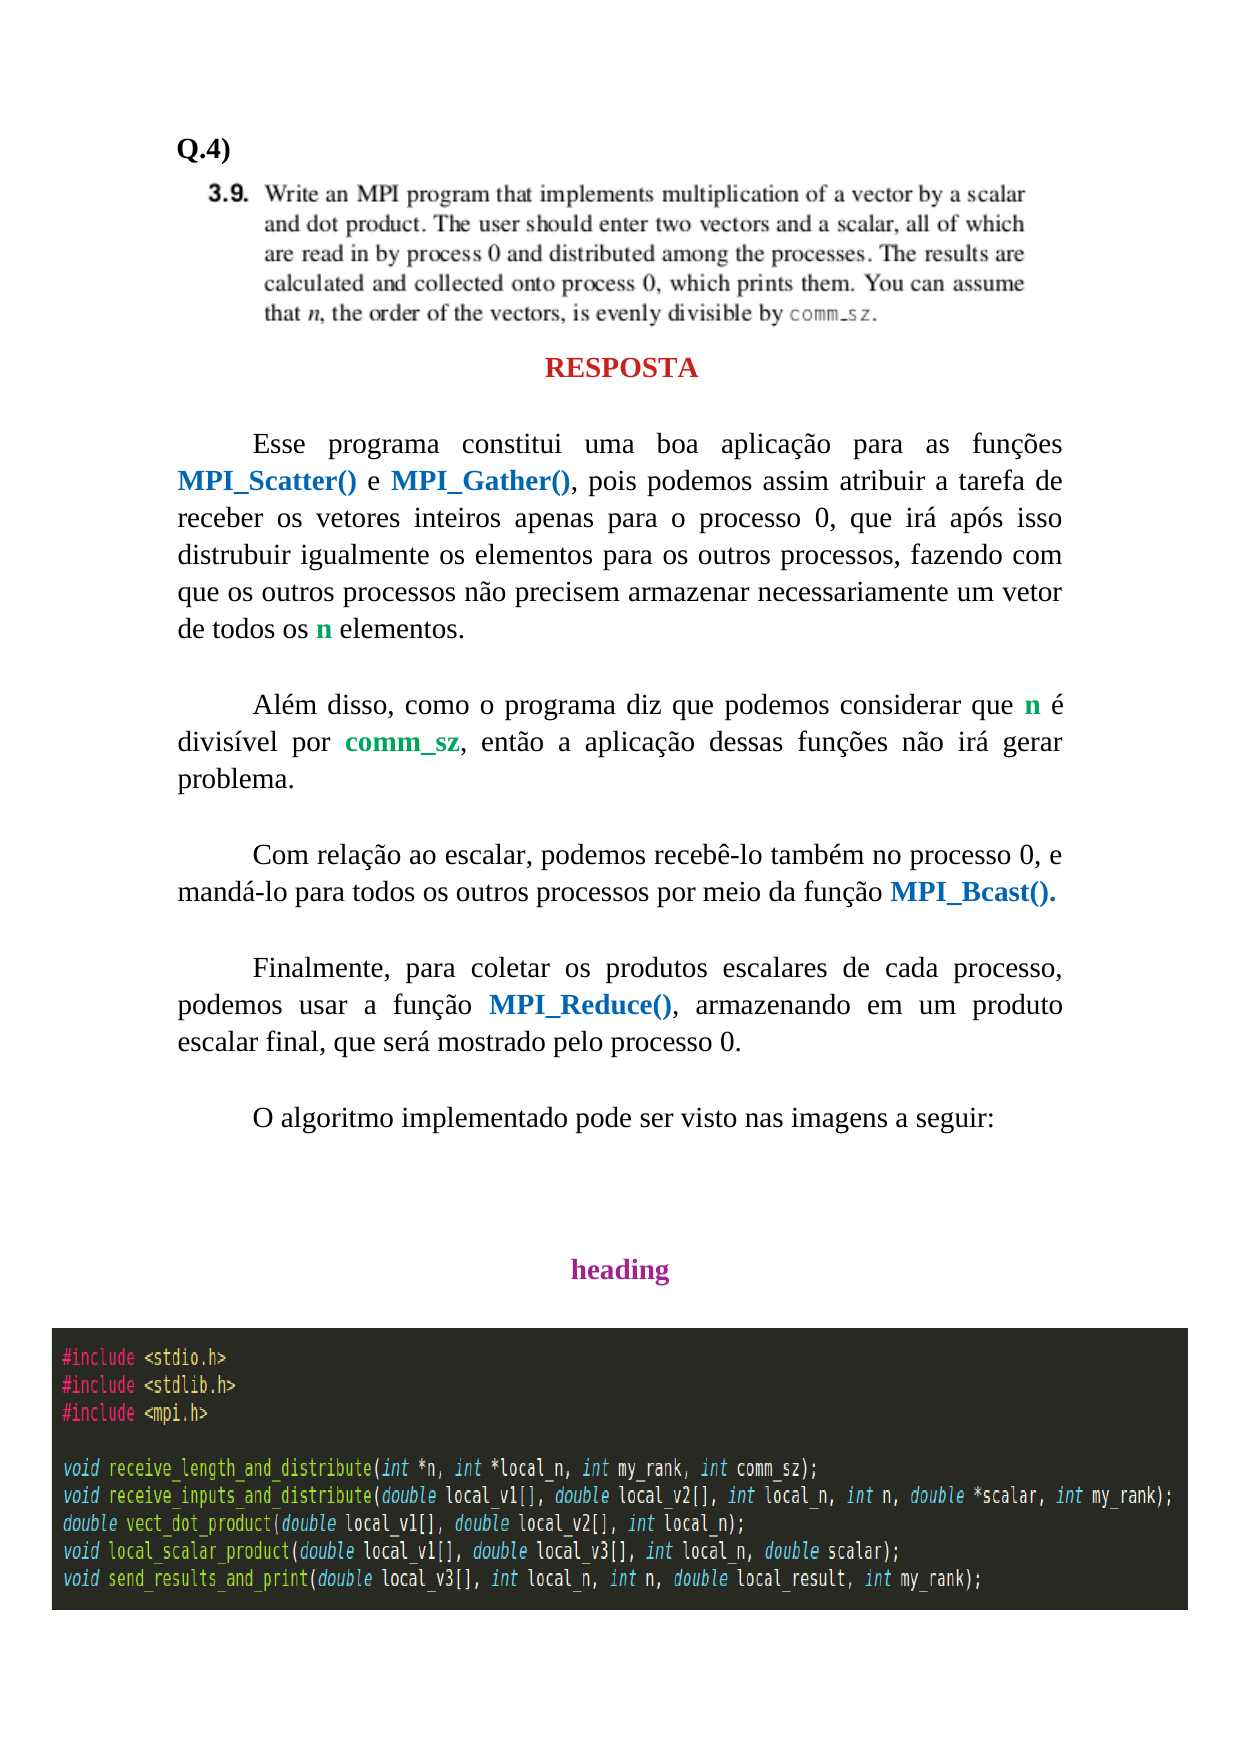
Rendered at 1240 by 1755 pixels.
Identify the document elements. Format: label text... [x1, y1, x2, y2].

picture [51, 1328, 1188, 1610]
text Finalmente, para coletar os produtos escalares de cada processo, podemos usar a função MPI_Reduce(), armazenando em um produto escalar final, que será mostrado pelo processo 0. [177, 950, 1063, 1057]
text heading [176, 1252, 1063, 1286]
text Esse programa constitui uma boa aplicação para as funções MPI_Scatter() e MPI_Gather(), pois podemos assim atribuir a tarefa de receber os vetores inteiros apenas para o processo 0, que irá após isso distrubuir igualmente os elementos para os outros processos, fazendo com que os outros processos não precisem armazenar necessariamente um vetor de todos os n elementos. [177, 427, 1063, 644]
text Q.4) [176, 131, 1049, 164]
picture [177, 169, 1047, 335]
text Com relação ao escalar, podemos recebê-lo também no processo 0, e mandá-lo para todos os outros processos por meio da função MPI_Bcast(). [177, 837, 1063, 907]
subtitle RESPOSTA [179, 350, 1063, 384]
text O algoritmo implementado pode ser visto nas imagens a seguir: [177, 1100, 1063, 1133]
text Além disso, como o programa diz que podemos considerar que n é divisível por comm_sz, então a aplicação dessas funções não irá gerar problema. [177, 687, 1063, 794]
